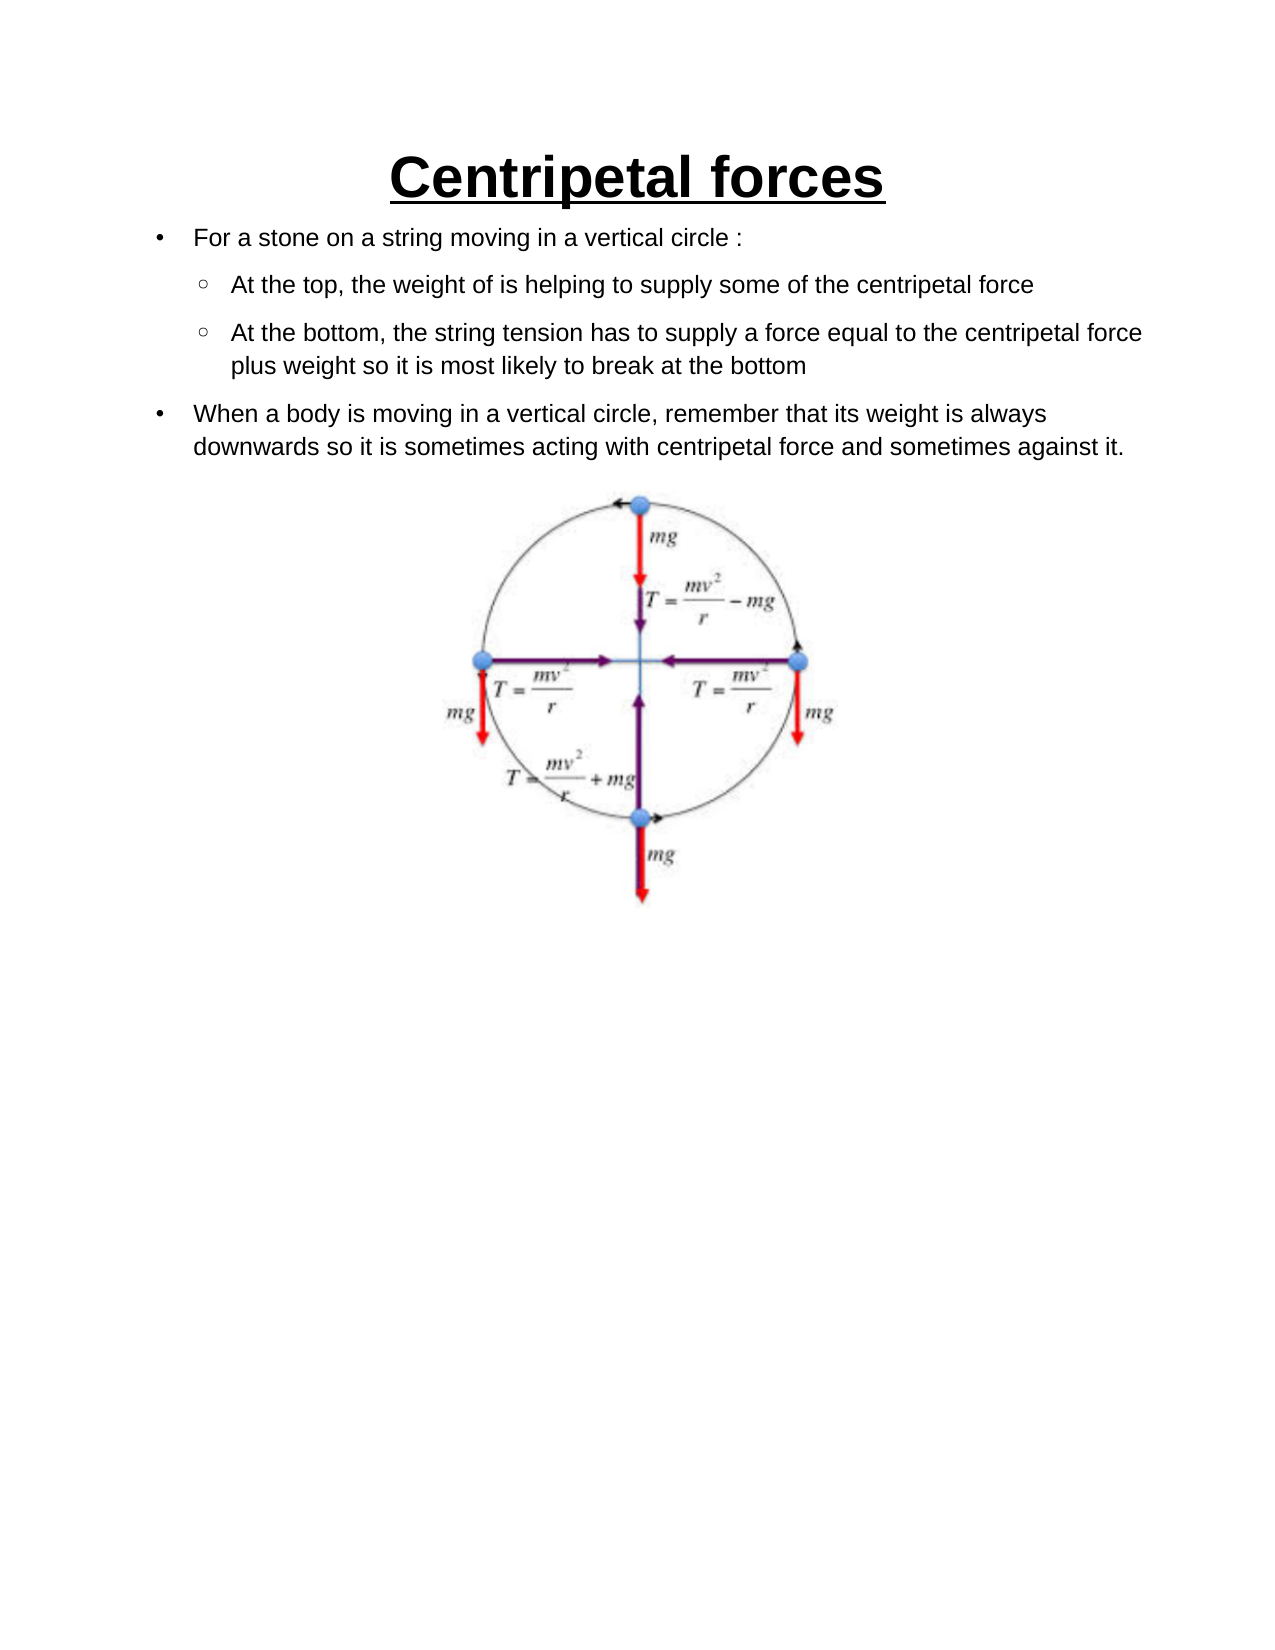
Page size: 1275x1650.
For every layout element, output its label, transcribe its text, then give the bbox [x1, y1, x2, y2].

list For a stone on a string moving in a vertical circle : [156, 223, 1157, 252]
list When a body is moving in a vertical circle, remember that its weight is always downwards so it is sometimes acting with centripetal force and sometimes against it. [156, 399, 1157, 461]
list At the bottom, the string tension has to supply a force equal to the centripetal force plus weight so it is most likely to break at the bottom [193, 318, 1157, 380]
picture [427, 479, 848, 909]
title Centripetal forces [118, 143, 1157, 210]
list At the top, the weight of is helping to supply some of the centripetal force [193, 270, 1157, 299]
